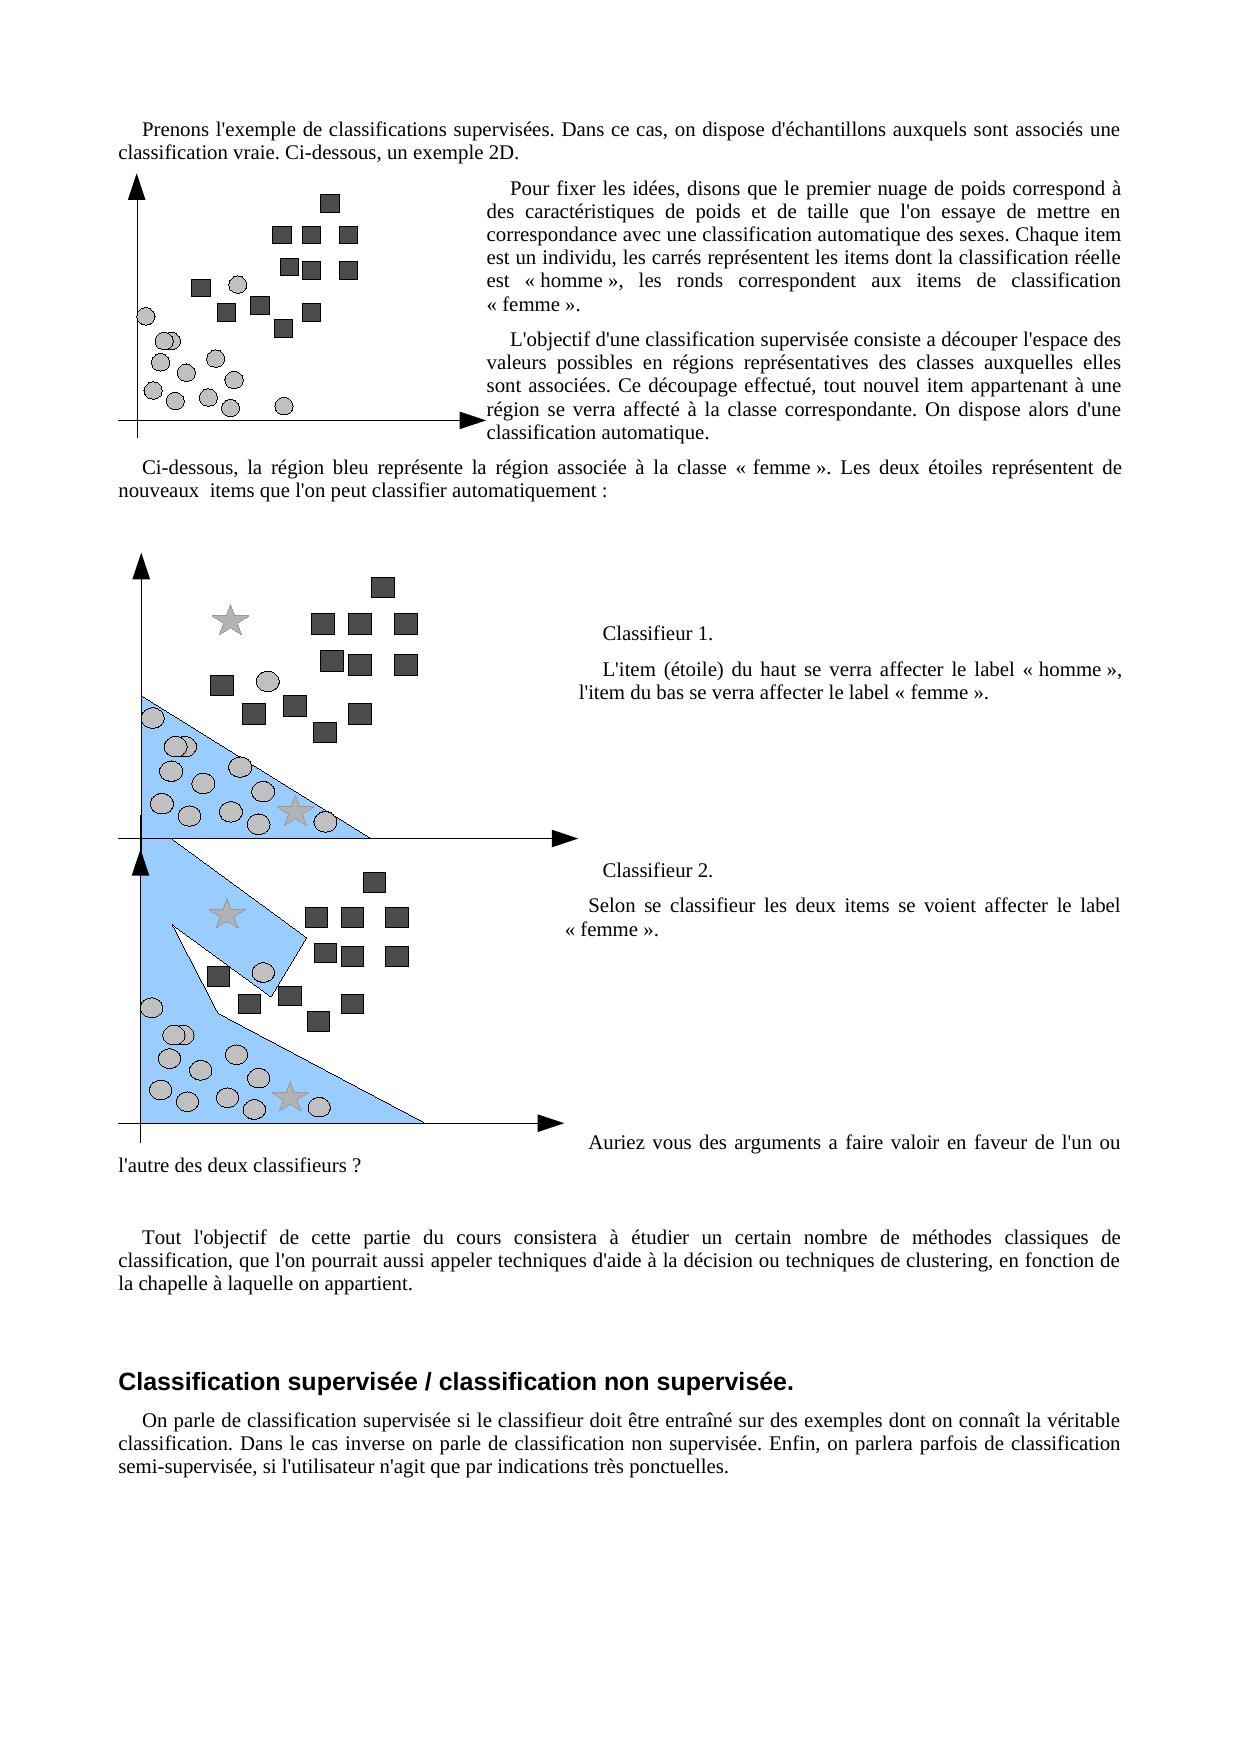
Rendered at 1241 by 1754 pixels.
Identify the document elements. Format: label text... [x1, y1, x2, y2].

text [118, 622, 141, 645]
text Prenons l'exemple de classifications supervisées. Dans ce cas, on dispose d'échantillons auxquels sont associés une classification vraie. Ci-dessous, un exemple 2D. [118, 118, 1122, 164]
text L'item (étoile) du haut se verra affecter le label « homme », l'item du bas se verra affecter le label « femme ». [142, 657, 1122, 704]
text Pour fixer les idées, disons que le premier nuage de poids correspond à des caractéristiques de poids et de taille que l'on essaye de mettre en correspondance avec une classification automatique des sexes. Chaque item est un individu, les carrés représentent les items dont la classification réelle est « homme », les ronds correspondent aux items de classification « femme ». [138, 177, 1122, 316]
text Tout l'objectif de cette partie du cours consistera à étudier un certain nombre de méthodes classiques de classification, que l'on pourrait aussi appeler techniques d'aide à la décision ou techniques de clustering, en fonction de la chapelle à laquelle on appartient. [118, 1226, 1122, 1295]
text On parle de classification supervisée si le classifieur doit être entraîné sur des exemples dont on connaît la véritable classification. Dans le cas inverse on parle de classification non supervisée. Enfin, on parlera parfois de classification semi-supervisée, si l'utilisateur n'agit que par indications très ponctuelles. [118, 1408, 1122, 1478]
text Classifieur 2. [201, 859, 1122, 882]
text Auriez vous des arguments a faire valoir en faveur de l'un ou l'autre des deux classifieurs ? [118, 1131, 1122, 1177]
text [118, 859, 140, 882]
subtitle Classification supervisée / classification non supervisée. [118, 1368, 1122, 1396]
text Selon se classifieur les deux items se voient affecter le label « femme ». [249, 894, 1122, 941]
text L'objectif d'une classification supervisée consiste a découper l'espace des valeurs possibles en régions représentatives des classes auxquelles elles sont associées. Ce découpage effectué, tout nouvel item appartenant à une région se verra affecté à la classe correspondante. On dispose alors d'une classification automatique. [118, 328, 1122, 444]
text Classifieur 1. [142, 622, 1122, 645]
text Ci-dessous, la région bleu représente la région associée à la classe « femme ». Les deux étoiles représentent de nouveaux items que l'on peut classifier automatiquement : [118, 456, 1122, 502]
